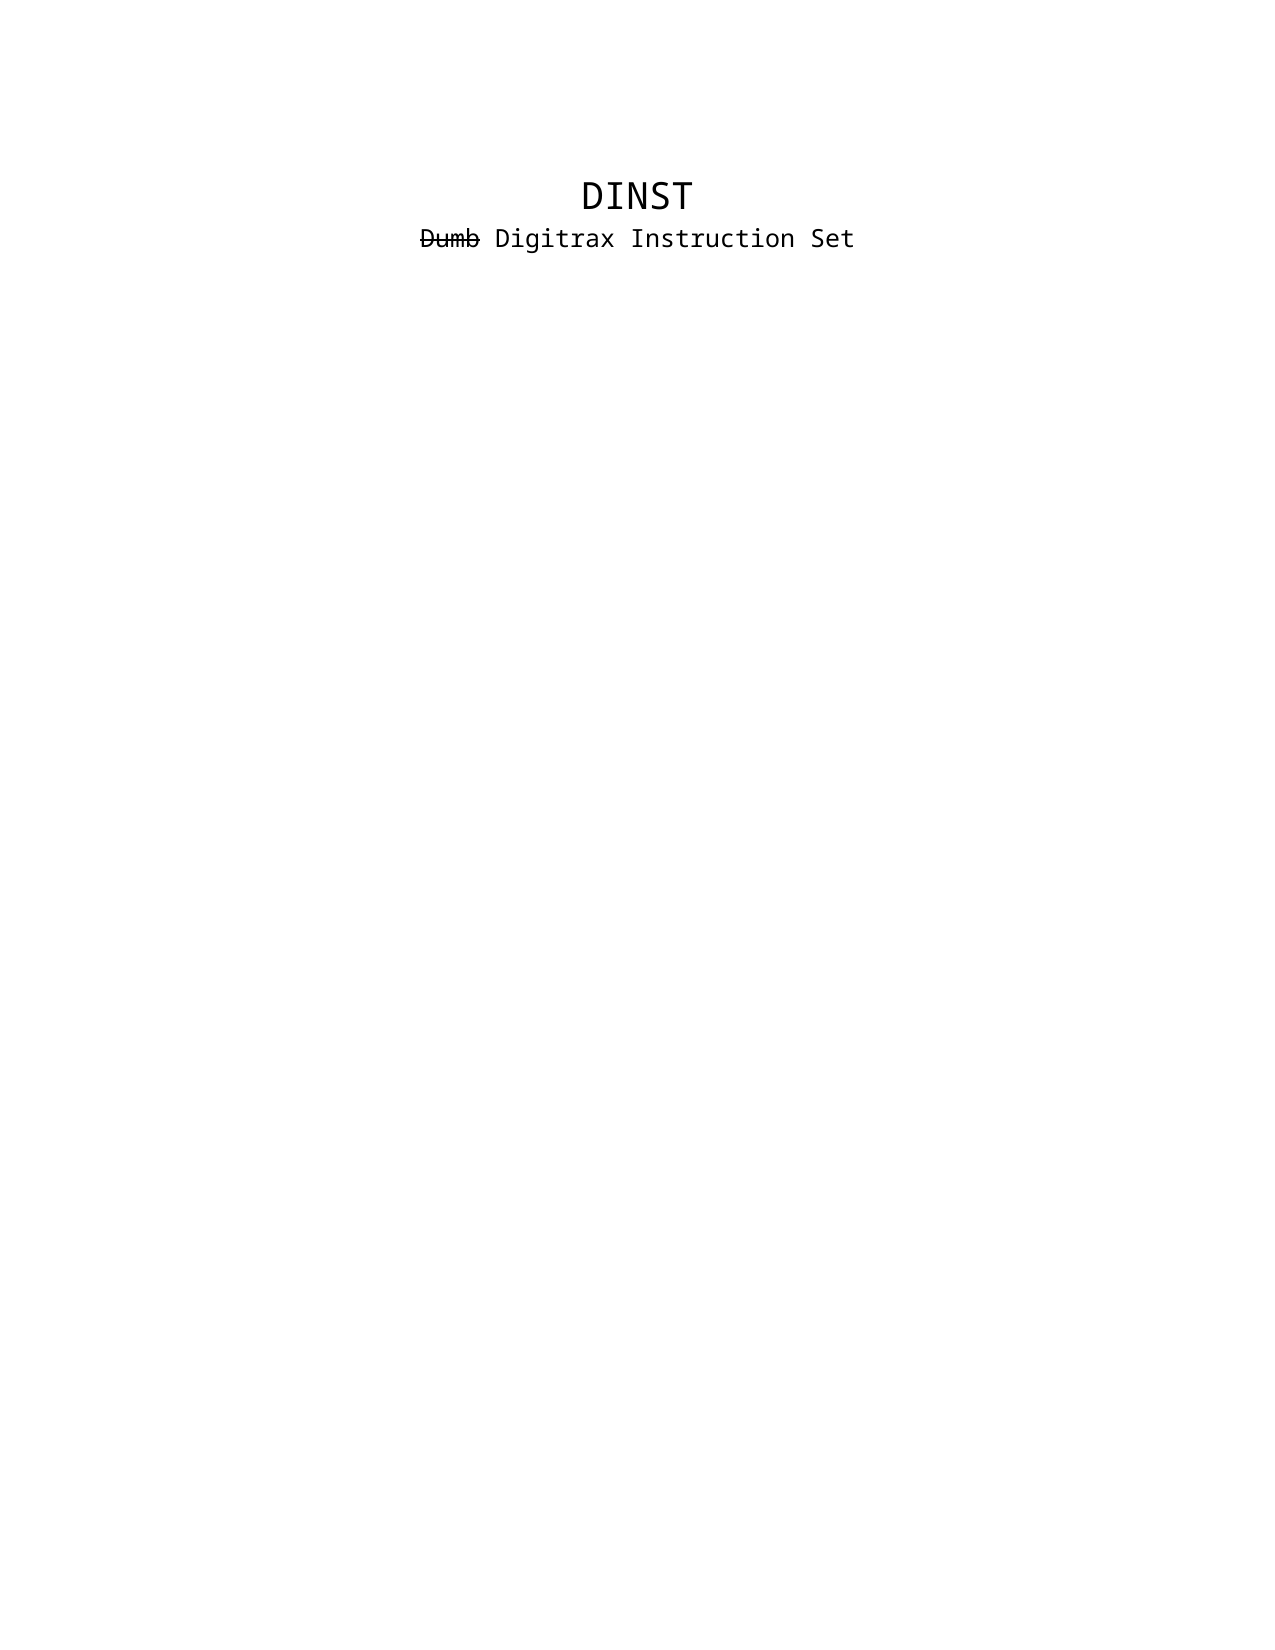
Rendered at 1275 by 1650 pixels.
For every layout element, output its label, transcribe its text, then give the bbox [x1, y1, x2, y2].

text DINST [118, 169, 1157, 220]
text Dumb Digitrax Instruction Set [118, 220, 1157, 254]
